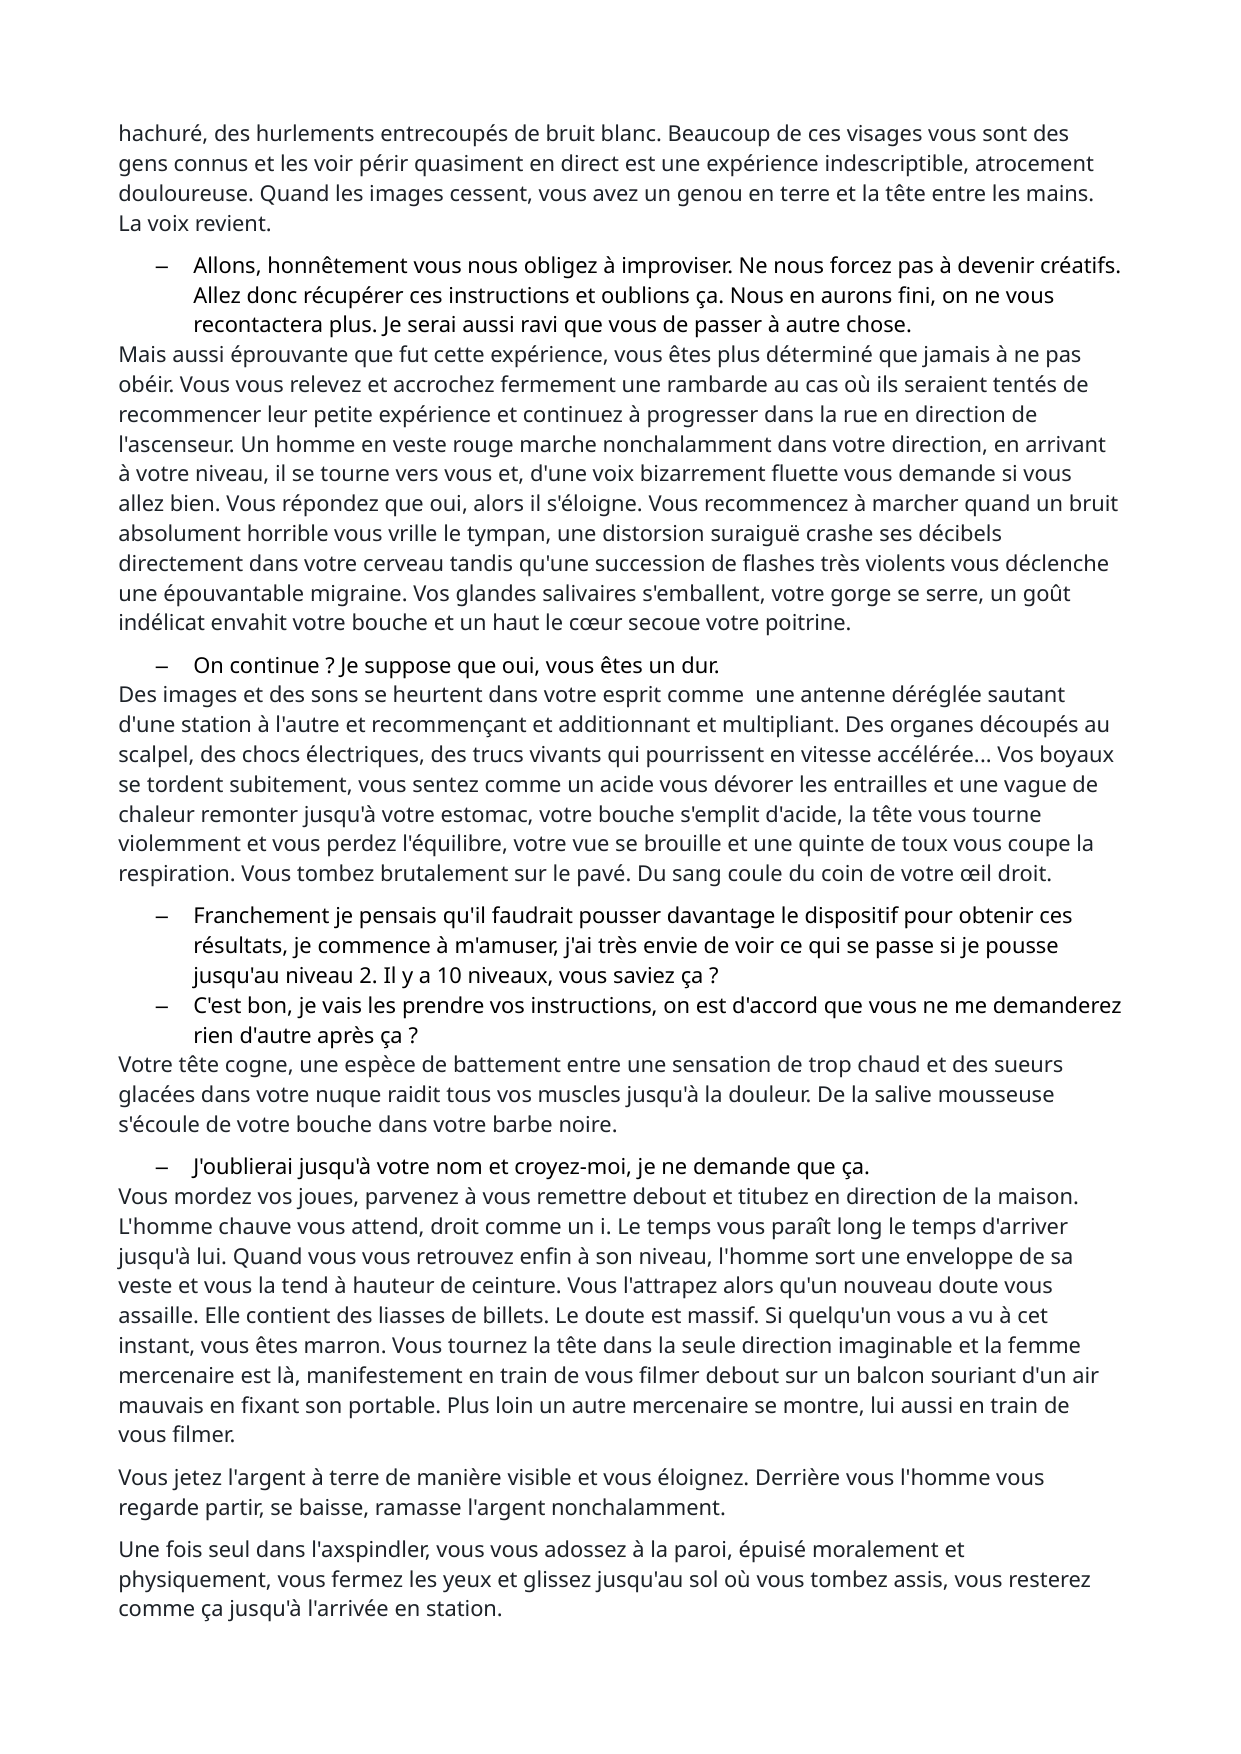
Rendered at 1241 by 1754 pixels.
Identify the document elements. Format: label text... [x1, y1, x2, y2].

text hachuré, des hurlements entrecoupés de bruit blanc. Beaucoup de ces visages vous sont des gens connus et les voir périr quasiment en direct est une expérience indescriptible, atrocement douloureuse. Quand les images cessent, vous avez un genou en terre et la tête entre les mains. La voix revient. [118, 118, 1122, 237]
list Allons, honnêtement vous nous obligez à improviser. Ne nous forcez pas à devenir créatifs. Allez donc récupérer ces instructions et oublions ça. Nous en aurons fini, on ne vous recontactera plus. Je serai aussi ravi que vous de passer à autre chose. [156, 250, 1122, 339]
text Mais aussi éprouvante que fut cette expérience, vous êtes plus déterminé que jamais à ne pas obéir. Vous vous relevez et accrochez fermement une rambarde au cas où ils seraient tentés de recommencer leur petite expérience et continuez à progresser dans la rue en direction de l'ascenseur. Un homme en veste rouge marche nonchalamment dans votre direction, en arrivant à votre niveau, il se tourne vers vous et, d'une voix bizarrement fluette vous demande si vous allez bien. Vous répondez que oui, alors il s'éloigne. Vous recommencez à marcher quand un bruit absolument horrible vous vrille le tympan, une distorsion suraiguë crashe ses décibels directement dans votre cerveau tandis qu'une succession de flashes très violents vous déclenche une épouvantable migraine. Vos glandes salivaires s'emballent, votre gorge se serre, un goût indélicat envahit votre bouche et un haut le cœur secoue votre poitrine. [118, 339, 1122, 637]
text Une fois seul dans l'axspindler, vous vous adossez à la paroi, épuisé moralement et physiquement, vous fermez les yeux et glissez jusqu'au sol où vous tombez assis, vous resterez comme ça jusqu'à l'arrivée en station. [118, 1534, 1122, 1623]
list C'est bon, je vais les prendre vos instructions, on est d'accord que vous ne me demanderez rien d'autre après ça ? [156, 990, 1122, 1049]
list On continue ? Je suppose que oui, vous êtes un dur. [156, 649, 1122, 679]
text Des images et des sons se heurtent dans votre esprit comme une antenne déréglée sautant d'une station à l'autre et recommençant et additionnant et multipliant. Des organes découpés au scalpel, des chocs électriques, des trucs vivants qui pourrissent en vitesse accélérée... Vos boyaux se tordent subitement, vous sentez comme un acide vous dévorer les entrailles et une vague de chaleur remonter jusqu'à votre estomac, votre bouche s'emplit d'acide, la tête vous tourne violemment et vous perdez l'équilibre, votre vue se brouille et une quinte de toux vous coupe la respiration. Vous tombez brutalement sur le pavé. Du sang coule du coin de votre œil droit. [118, 679, 1122, 888]
text Vous jetez l'argent à terre de manière visible et vous éloignez. Derrière vous l'homme vous regarde partir, se baisse, ramasse l'argent nonchalamment. [118, 1462, 1122, 1521]
list Franchement je pensais qu'il faudrait pousser davantage le dispositif pour obtenir ces résultats, je commence à m'amuser, j'ai très envie de voir ce qui se passe si je pousse jusqu'au niveau 2. Il y a 10 niveaux, vous saviez ça ? [156, 900, 1122, 990]
text Votre tête cogne, une espèce de battement entre une sensation de trop chaud et des sueurs glacées dans votre nuque raidit tous vos muscles jusqu'à la douleur. De la salive mousseuse s'écoule de votre bouche dans votre barbe noire. [118, 1049, 1122, 1139]
text Vous mordez vos joues, parvenez à vous remettre debout et titubez en direction de la maison. L'homme chauve vous attend, droit comme un i. Le temps vous paraît long le temps d'arriver jusqu'à lui. Quand vous vous retrouvez enfin à son niveau, l'homme sort une enveloppe de sa veste et vous la tend à hauteur de ceinture. Vous l'attrapez alors qu'un nouveau doute vous assaille. Elle contient des liasses de billets. Le doute est massif. Si quelqu'un vous a vu à cet instant, vous êtes marron. Vous tournez la tête dans la seule direction imaginable et la femme mercenaire est là, manifestement en train de vous filmer debout sur un balcon souriant d'un air mauvais en fixant son portable. Plus loin un autre mercenaire se montre, lui aussi en train de vous filmer. [118, 1181, 1122, 1449]
list J'oublierai jusqu'à votre nom et croyez-moi, je ne demande que ça. [156, 1151, 1122, 1181]
